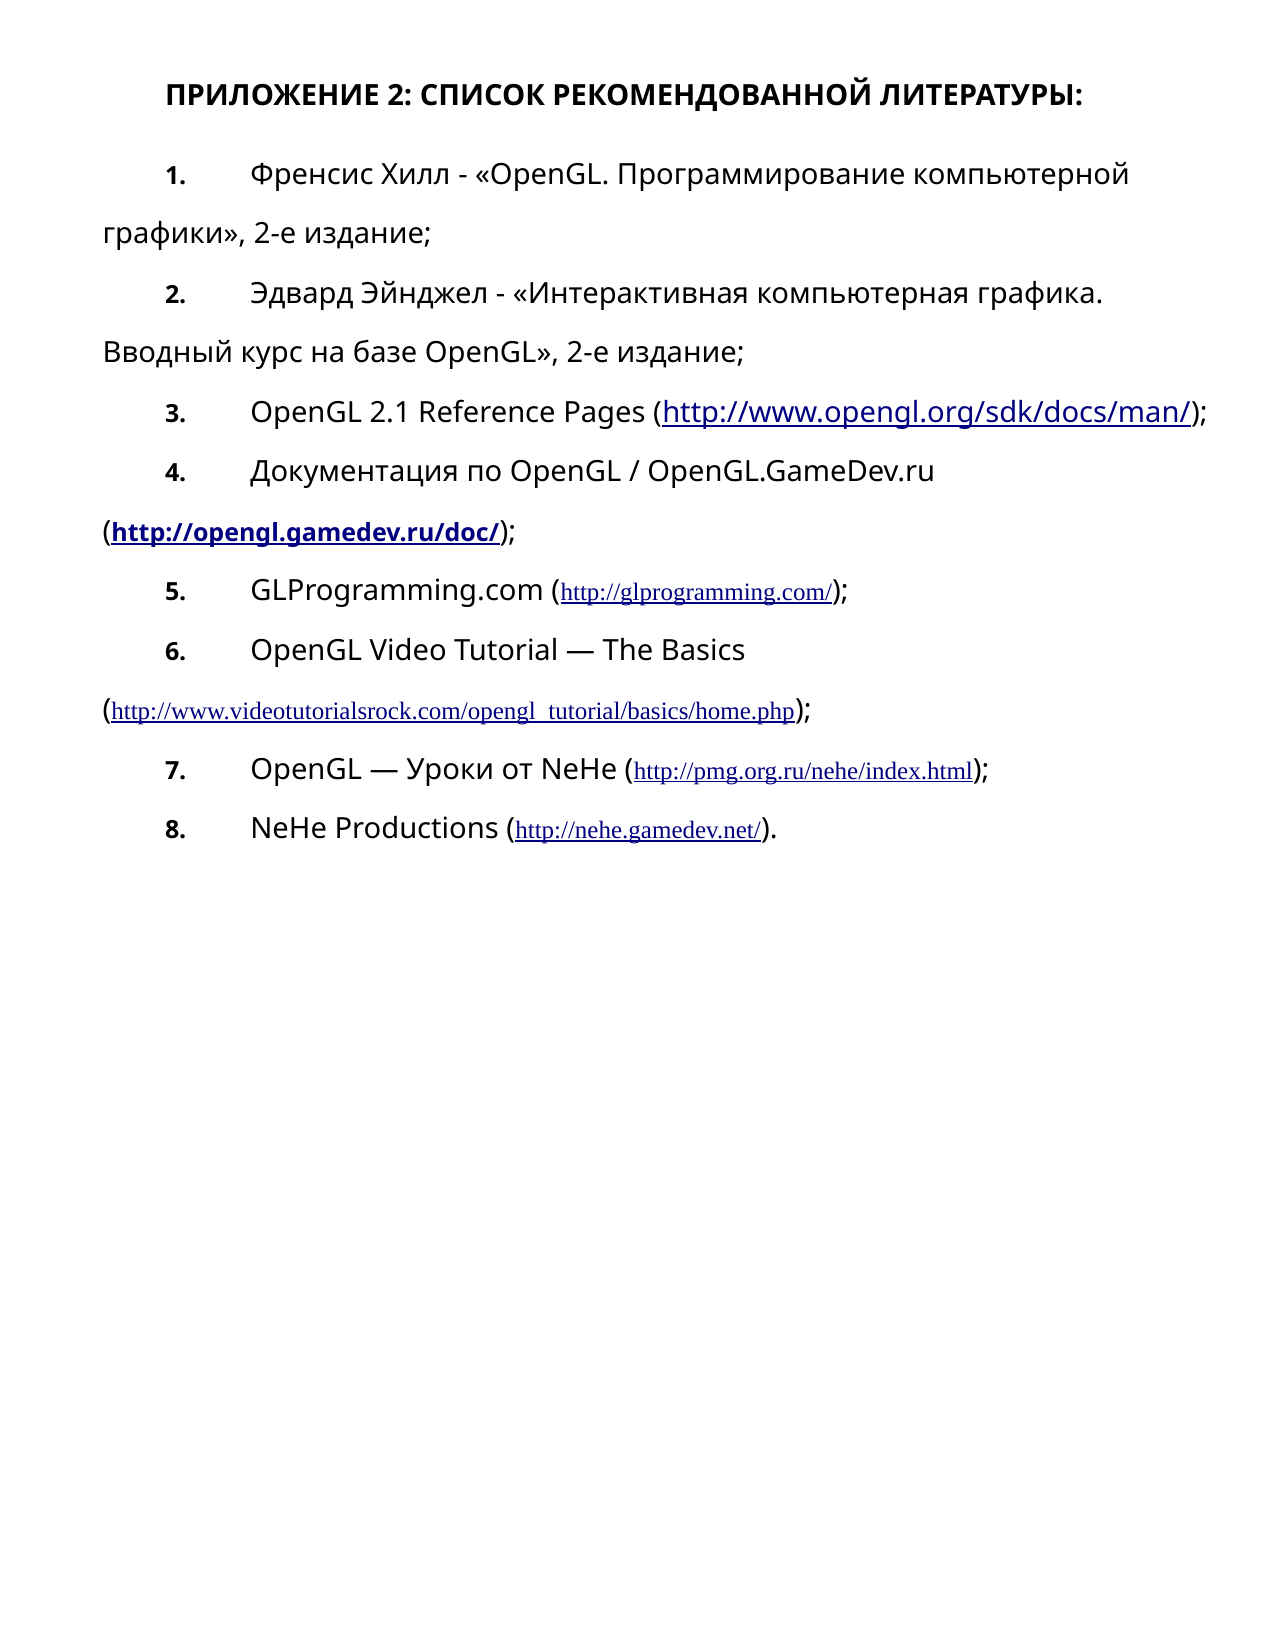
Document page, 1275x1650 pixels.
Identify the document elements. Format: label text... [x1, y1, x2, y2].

text ПРИЛОЖЕНИЕ 2: СПИСОК РЕКОМЕНДОВАННОЙ ЛИТЕРАТУРЫ: [102, 74, 1208, 114]
list OpenGL Video Tutorial — The Basics (http://www.videotutorialsrock.com/opengl_tutorial/basics/home.php); [102, 629, 1208, 728]
list Френсис Хилл - «OpenGL. Программирование компьютерной графики», 2-е издание; [102, 153, 1208, 252]
list Эдвард Эйнджел - «Интерактивная компьютерная графика. Вводный курс на базе OpenGL», 2-е издание; [102, 272, 1208, 371]
list NeHe Productions (http://nehe.gamedev.net/). [102, 808, 1208, 847]
list OpenGL 2.1 Reference Pages (http://www.opengl.org/sdk/docs/man/); [102, 391, 1208, 431]
list GLProgramming.com (http://glprogramming.com/); [102, 570, 1208, 609]
list Документация по OpenGL / OpenGL.GameDev.ru (http://opengl.gamedev.ru/doc/); [102, 451, 1208, 550]
list OpenGL — Уроки от NeHe (http://pmg.org.ru/nehe/index.html); [102, 748, 1208, 788]
